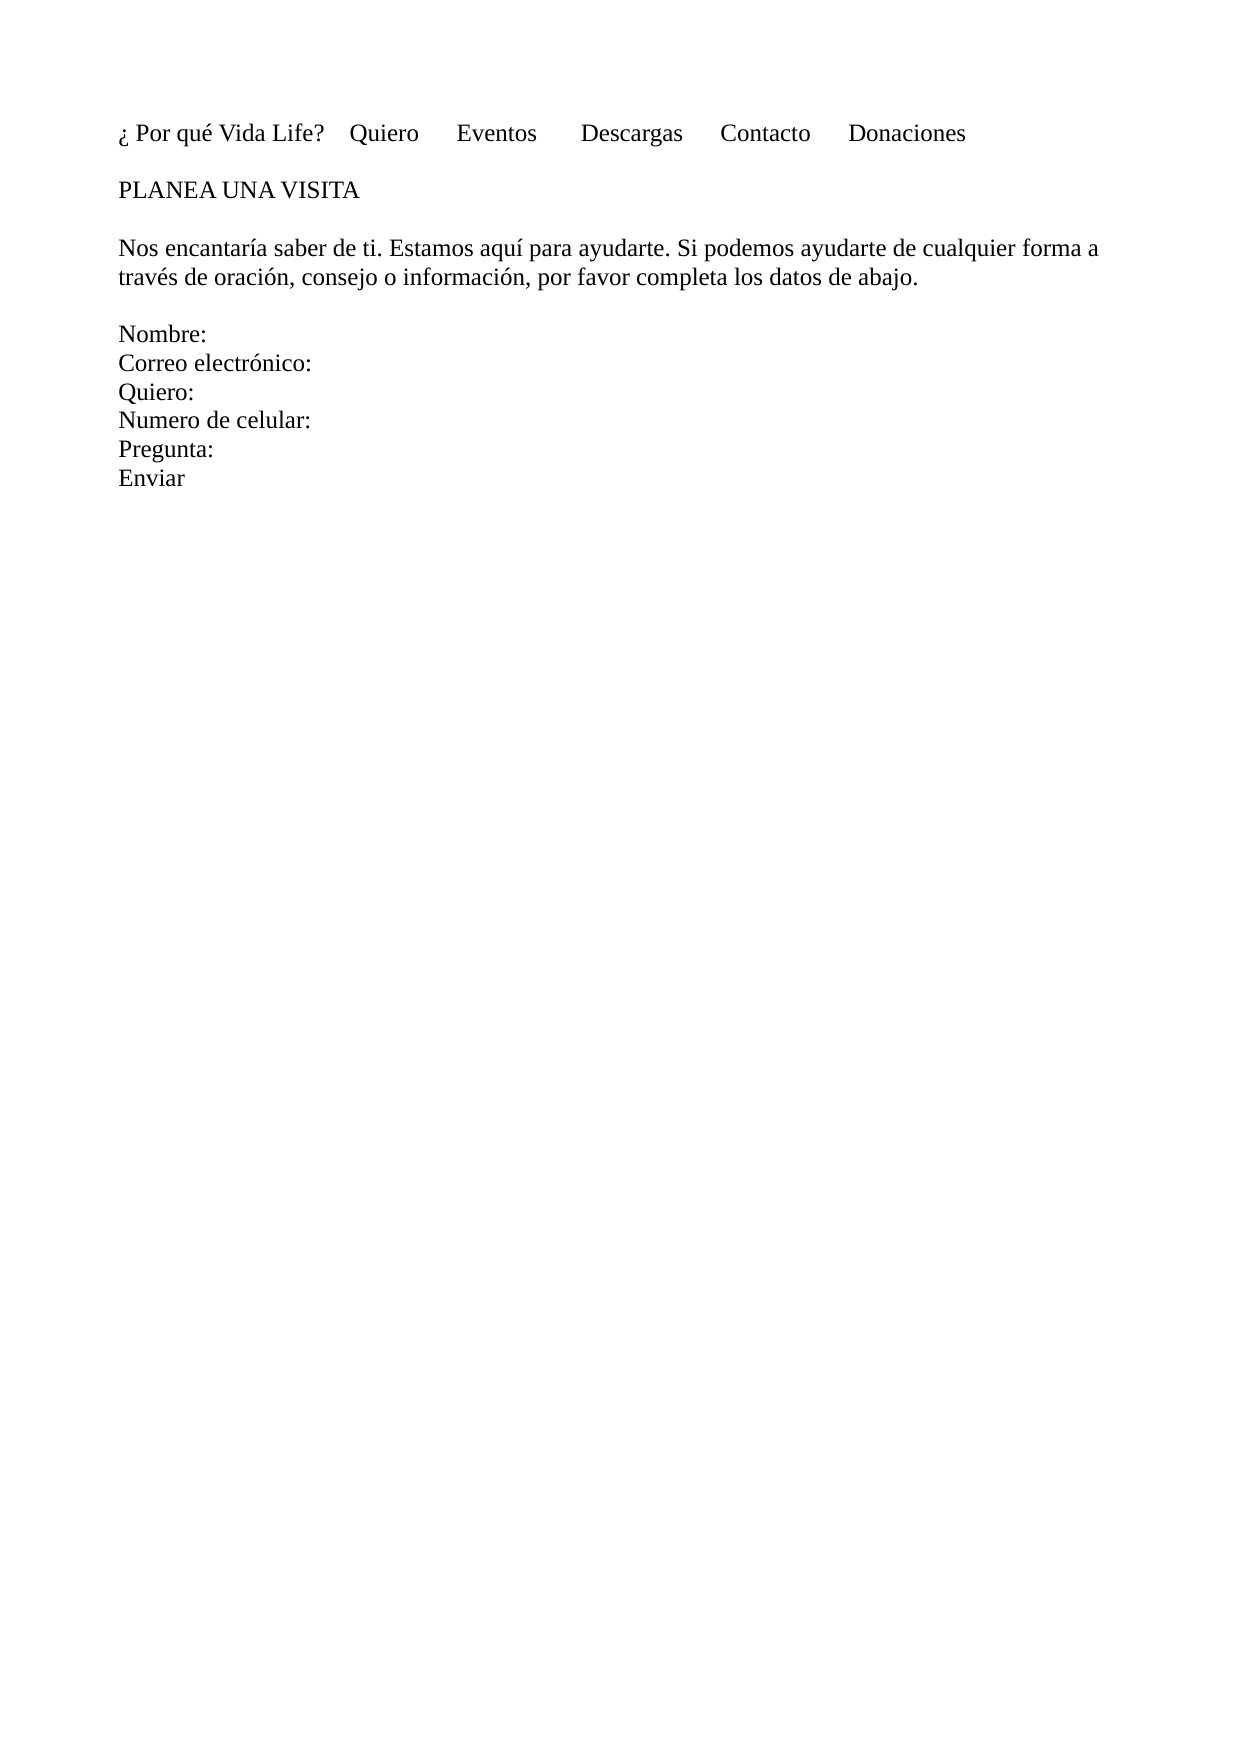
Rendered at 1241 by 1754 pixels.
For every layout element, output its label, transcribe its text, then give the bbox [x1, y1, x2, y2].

text PLANEA UNA VISITA [118, 176, 1122, 204]
text Quiero: [118, 377, 1122, 406]
text ¿ Por qué Vida Life? Quiero Eventos Descargas Contacto Donaciones [118, 118, 1122, 147]
text Enviar [118, 463, 1122, 492]
text Pregunta: [118, 434, 1122, 463]
text Nos encantaría saber de ti. Estamos aquí para ayudarte. Si podemos ayudarte de cualquier forma a través de oración, consejo o información, por favor completa los datos de abajo. [118, 233, 1122, 291]
text Nombre: [118, 319, 1122, 348]
text Numero de celular: [118, 406, 1122, 434]
text Correo electrónico: [118, 348, 1122, 377]
